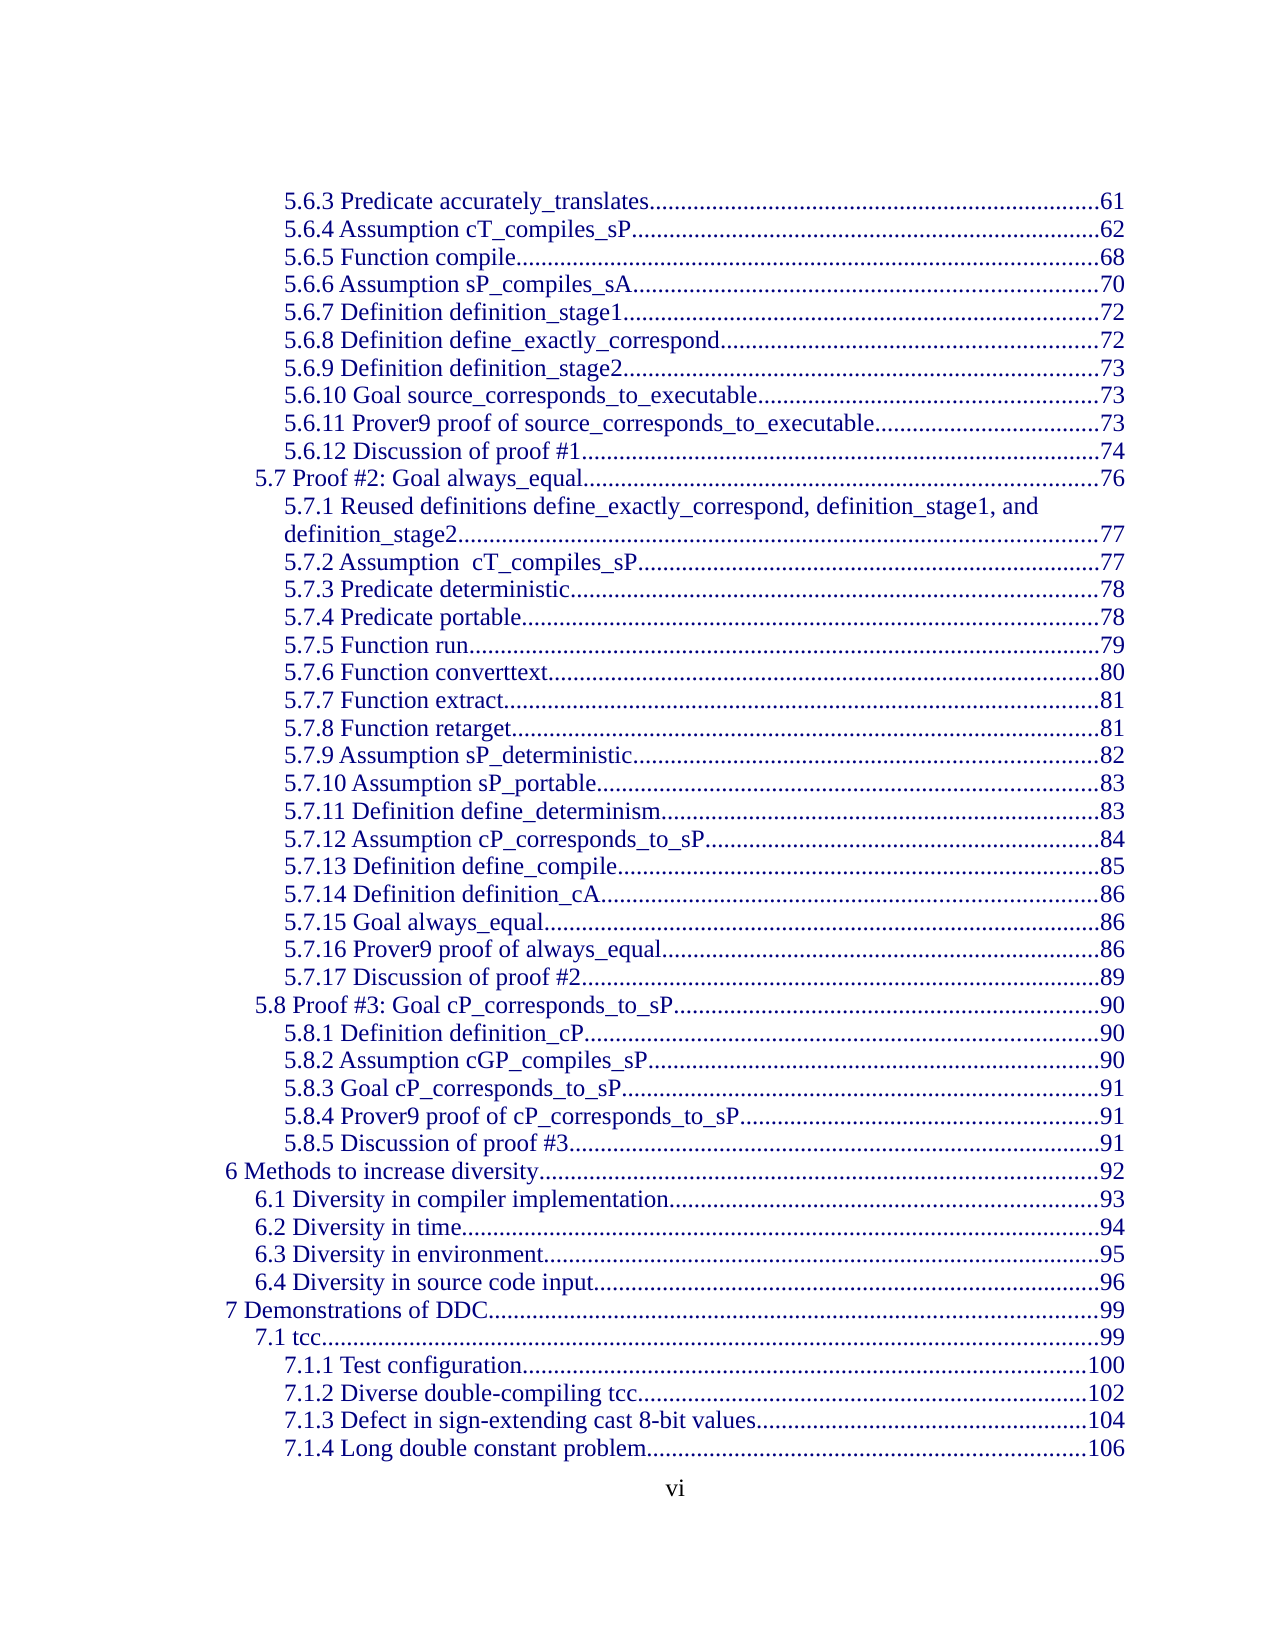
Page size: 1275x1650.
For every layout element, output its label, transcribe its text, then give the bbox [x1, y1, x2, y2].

text 5.6.7 Definition definition_stage1 72 [284, 298, 1125, 326]
text 5.8.3 Goal cP_corresponds_to_sP 91 [284, 1074, 1125, 1102]
text 5.7.3 Predicate deterministic 78 [284, 575, 1125, 603]
text 5.8.1 Definition definition_cP 90 [284, 1019, 1125, 1046]
text 7.1.1 Test configuration 100 [284, 1351, 1125, 1379]
text 6.1 Diversity in compiler implementation 93 [254, 1185, 1125, 1213]
text 5.7.7 Function extract 81 [284, 686, 1125, 714]
text 5.8.5 Discussion of proof #3 91 [284, 1129, 1125, 1157]
text 5.6.12 Discussion of proof #1 74 [284, 437, 1125, 464]
text 7.1.3 Defect in sign-extending cast 8-bit values 104 [284, 1407, 1125, 1434]
text 5.7.11 Definition define_determinism 83 [284, 797, 1125, 825]
text 5.7.1 Reused definitions define_exactly_correspond, definition_stage1, and definition_stage2 77 [284, 492, 1125, 548]
text 6 Methods to increase diversity 92 [225, 1157, 1125, 1185]
text 5.7.12 Assumption cP_corresponds_to_sP 84 [284, 825, 1125, 852]
text 5.6.8 Definition define_exactly_correspond 72 [284, 326, 1125, 354]
text 7.1.4 Long double constant problem 106 [284, 1434, 1125, 1462]
text 5.7.9 Assumption sP_deterministic 82 [284, 742, 1125, 769]
text 5.7.2 Assumption cT_compiles_sP 77 [284, 548, 1125, 575]
text 5.7 Proof #2: Goal always_equal 76 [254, 464, 1125, 492]
text 5.7.14 Definition definition_cA 86 [284, 880, 1125, 908]
text 7 Demonstrations of DDC 99 [225, 1296, 1125, 1323]
text 5.6.3 Predicate accurately_translates 61 [284, 187, 1125, 215]
text 5.7.4 Predicate portable 78 [284, 603, 1125, 631]
text 5.7.15 Goal always_equal 86 [284, 908, 1125, 936]
text 5.7.13 Definition define_compile 85 [284, 852, 1125, 880]
text 5.7.16 Prover9 proof of always_equal 86 [284, 936, 1125, 963]
text 5.6.5 Function compile 68 [284, 243, 1125, 271]
text 5.8 Proof #3: Goal cP_corresponds_to_sP 90 [254, 991, 1125, 1019]
text 5.8.4 Prover9 proof of cP_corresponds_to_sP 91 [284, 1102, 1125, 1129]
text 5.7.17 Discussion of proof #2 89 [284, 963, 1125, 991]
text 6.4 Diversity in source code input 96 [254, 1268, 1125, 1296]
text 5.7.8 Function retarget 81 [284, 714, 1125, 742]
text 5.6.11 Prover9 proof of source_corresponds_to_executable 73 [284, 409, 1125, 437]
text 6.2 Diversity in time 94 [254, 1213, 1125, 1240]
text 5.8.2 Assumption cGP_compiles_sP 90 [284, 1046, 1125, 1074]
text 5.6.10 Goal source_corresponds_to_executable 73 [284, 381, 1125, 409]
text 5.7.6 Function converttext 80 [284, 658, 1125, 686]
text 5.6.4 Assumption cT_compiles_sP 62 [284, 215, 1125, 243]
text 5.6.6 Assumption sP_compiles_sA 70 [284, 271, 1125, 298]
text 7.1 tcc 99 [254, 1323, 1125, 1351]
text 5.7.10 Assumption sP_portable 83 [284, 769, 1125, 797]
text 7.1.2 Diverse double-compiling tcc 102 [284, 1379, 1125, 1407]
text 6.3 Diversity in environment 95 [254, 1240, 1125, 1268]
text 5.6.9 Definition definition_stage2 73 [284, 354, 1125, 381]
text 5.7.5 Function run 79 [284, 631, 1125, 658]
